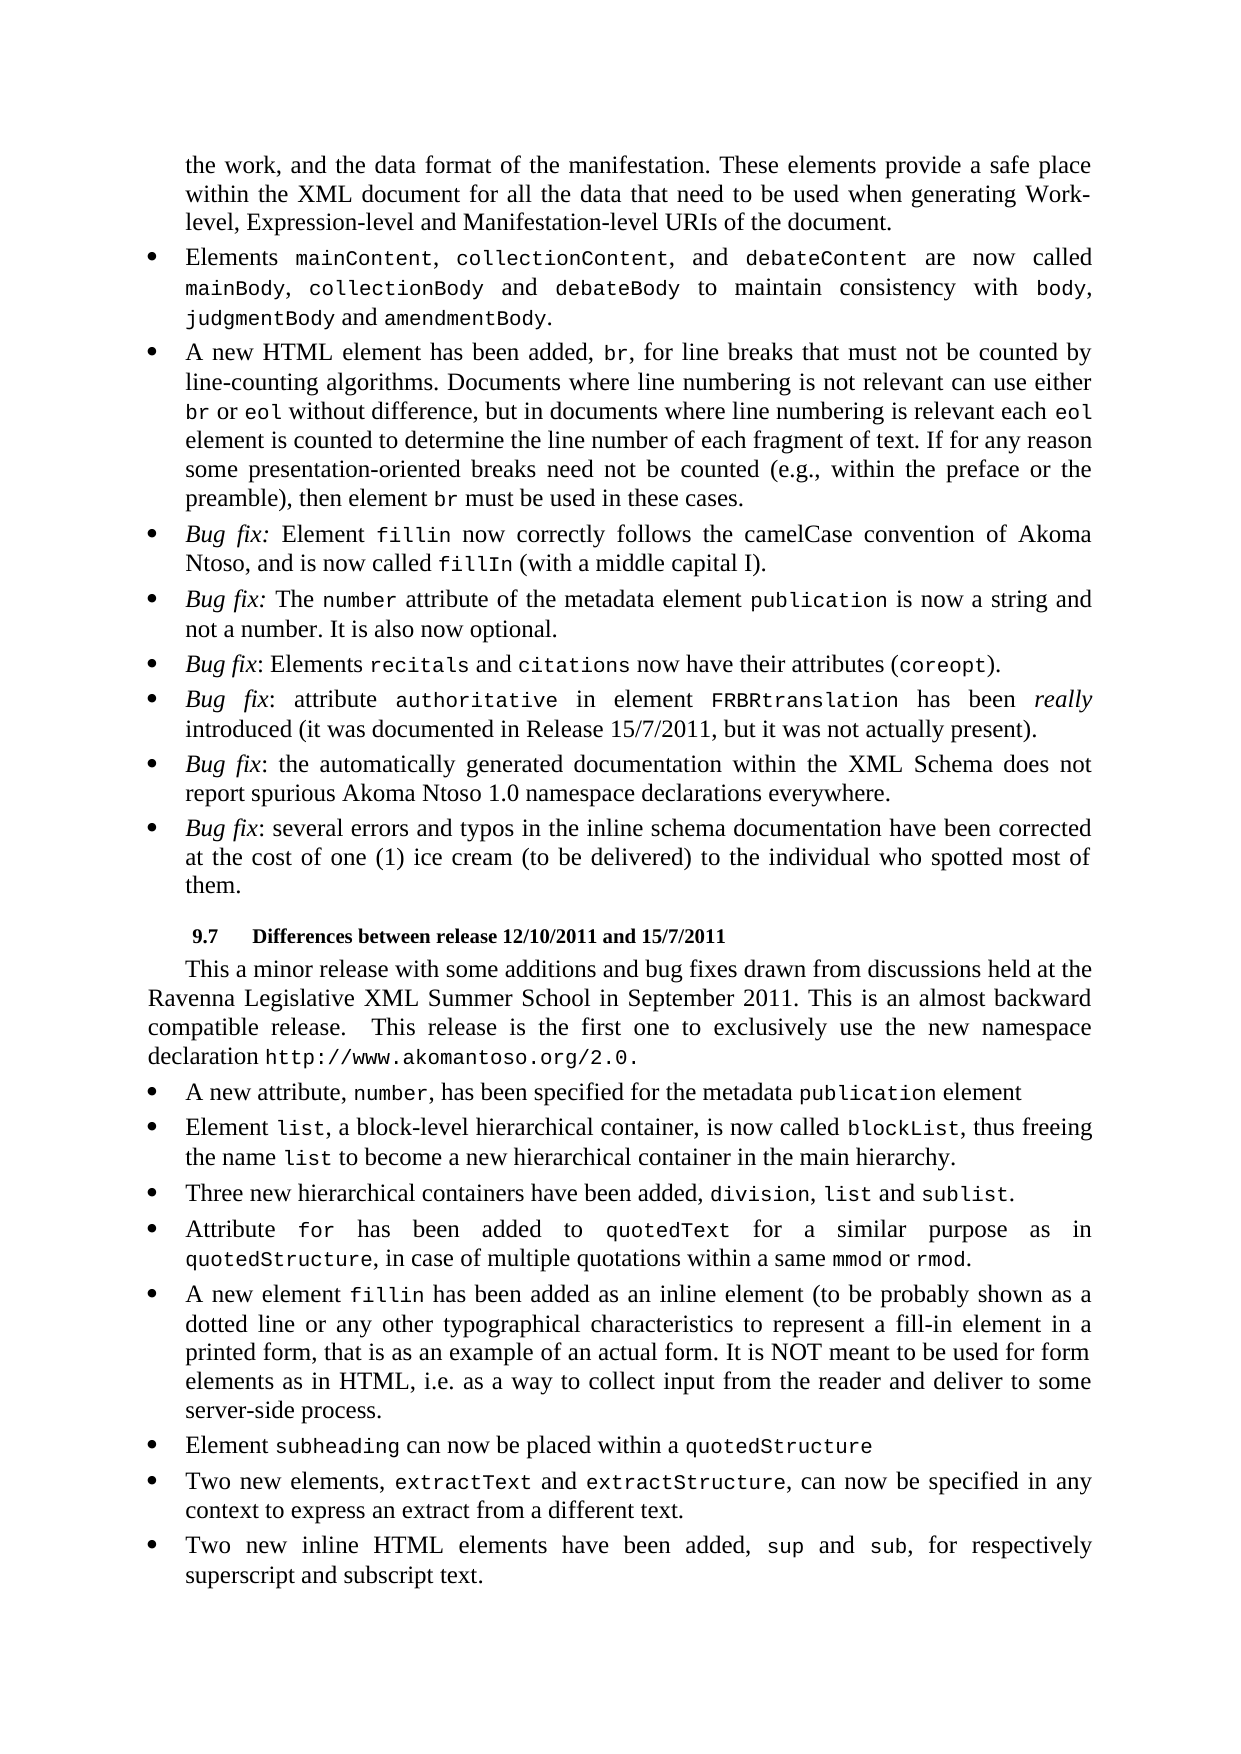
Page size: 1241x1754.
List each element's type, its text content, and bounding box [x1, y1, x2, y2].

list the work, and the data format of the manifestation. These elements provide a safe place within the XML document for all the data that need to be used when generating Work-level, Expression-level and Manifestation-level URIs of the document. [148, 150, 1092, 236]
list Elements mainContent, collectionContent, and debateContent are now called mainBody, collectionBody and debateBody to maintain consistency with body, judgmentBody and amendmentBody. [148, 242, 1092, 331]
text This a minor release with some additions and bug fixes drawn from discussions held at the Ravenna Legislative XML Summer School in September 2011. This is an almost backward compatible release. This release is the first one to exclusively use the new namespace declaration http://www.akomantoso.org/2.0. [148, 954, 1092, 1070]
list Two new elements, extractText and extractStructure, can now be specified in any context to express an extract from a different text. [148, 1466, 1092, 1524]
list Bug fix: Element fillin now correctly follows the camelCase convention of Akoma Ntoso, and is now called fillIn (with a middle capital I). [148, 519, 1092, 578]
list Element subheading can now be placed within a quotedStructure [148, 1430, 1092, 1459]
list A new HTML element has been added, br, for line breaks that must not be counted by line-counting algorithms. Documents where line numbering is not relevant can use either br or eol without difference, but in documents where line numbering is relevant each eol element is counted to determine the line number of each fragment of text. If for any reason some presentation-oriented breaks need not be counted (e.g., within the preface or the preamble), then element br must be used in these cases. [148, 337, 1092, 512]
list Bug fix: attribute authoritative in element FRBRtranslation has been really introduced (it was documented in Release 15/7/2011, but it was not actually present). [148, 684, 1092, 743]
list Element list, a block-level hierarchical container, is now called blockList, thus freeing the name list to become a new hierarchical container in the main hierarchy. [148, 1112, 1092, 1172]
list Bug fix: the automatically generated documentation within the XML Schema does not report spurious Akoma Ntoso 1.0 namespace declarations everywhere. [148, 749, 1092, 807]
list Bug fix: The number attribute of the metadata element publication is now a string and not a number. It is also now optional. [148, 584, 1092, 642]
list Bug fix: several errors and typos in the inline schema documentation have been corrected at the cost of one (1) ice cream (to be delivered) to the individual who spotted most of them. [148, 813, 1092, 899]
list Two new inline HTML elements have been added, sup and sub, for respectively superscript and subscript text. [148, 1530, 1092, 1589]
list Attribute for has been added to quotedText for a similar purpose as in quotedStructure, in case of multiple quotations within a same mmod or rmod. [148, 1214, 1092, 1273]
list A new attribute, number, has been specified for the metadata publication element [148, 1077, 1092, 1106]
subtitle Differences between release 12/10/2011 and 15/7/2011 [192, 924, 1092, 948]
list A new element fillin has been added as an inline element (to be probably shown as a dotted line or any other typographical characteristics to represent a fill-in element in a printed form, that is as an example of an actual form. It is NOT meant to be used for form elements as in HTML, i.e. as a way to collect input from the reader and deliver to some server-side process. [148, 1279, 1092, 1424]
list Three new hierarchical containers have been added, division, list and sublist. [148, 1178, 1092, 1207]
list Bug fix: Elements recitals and citations now have their attributes (coreopt). [148, 649, 1092, 678]
